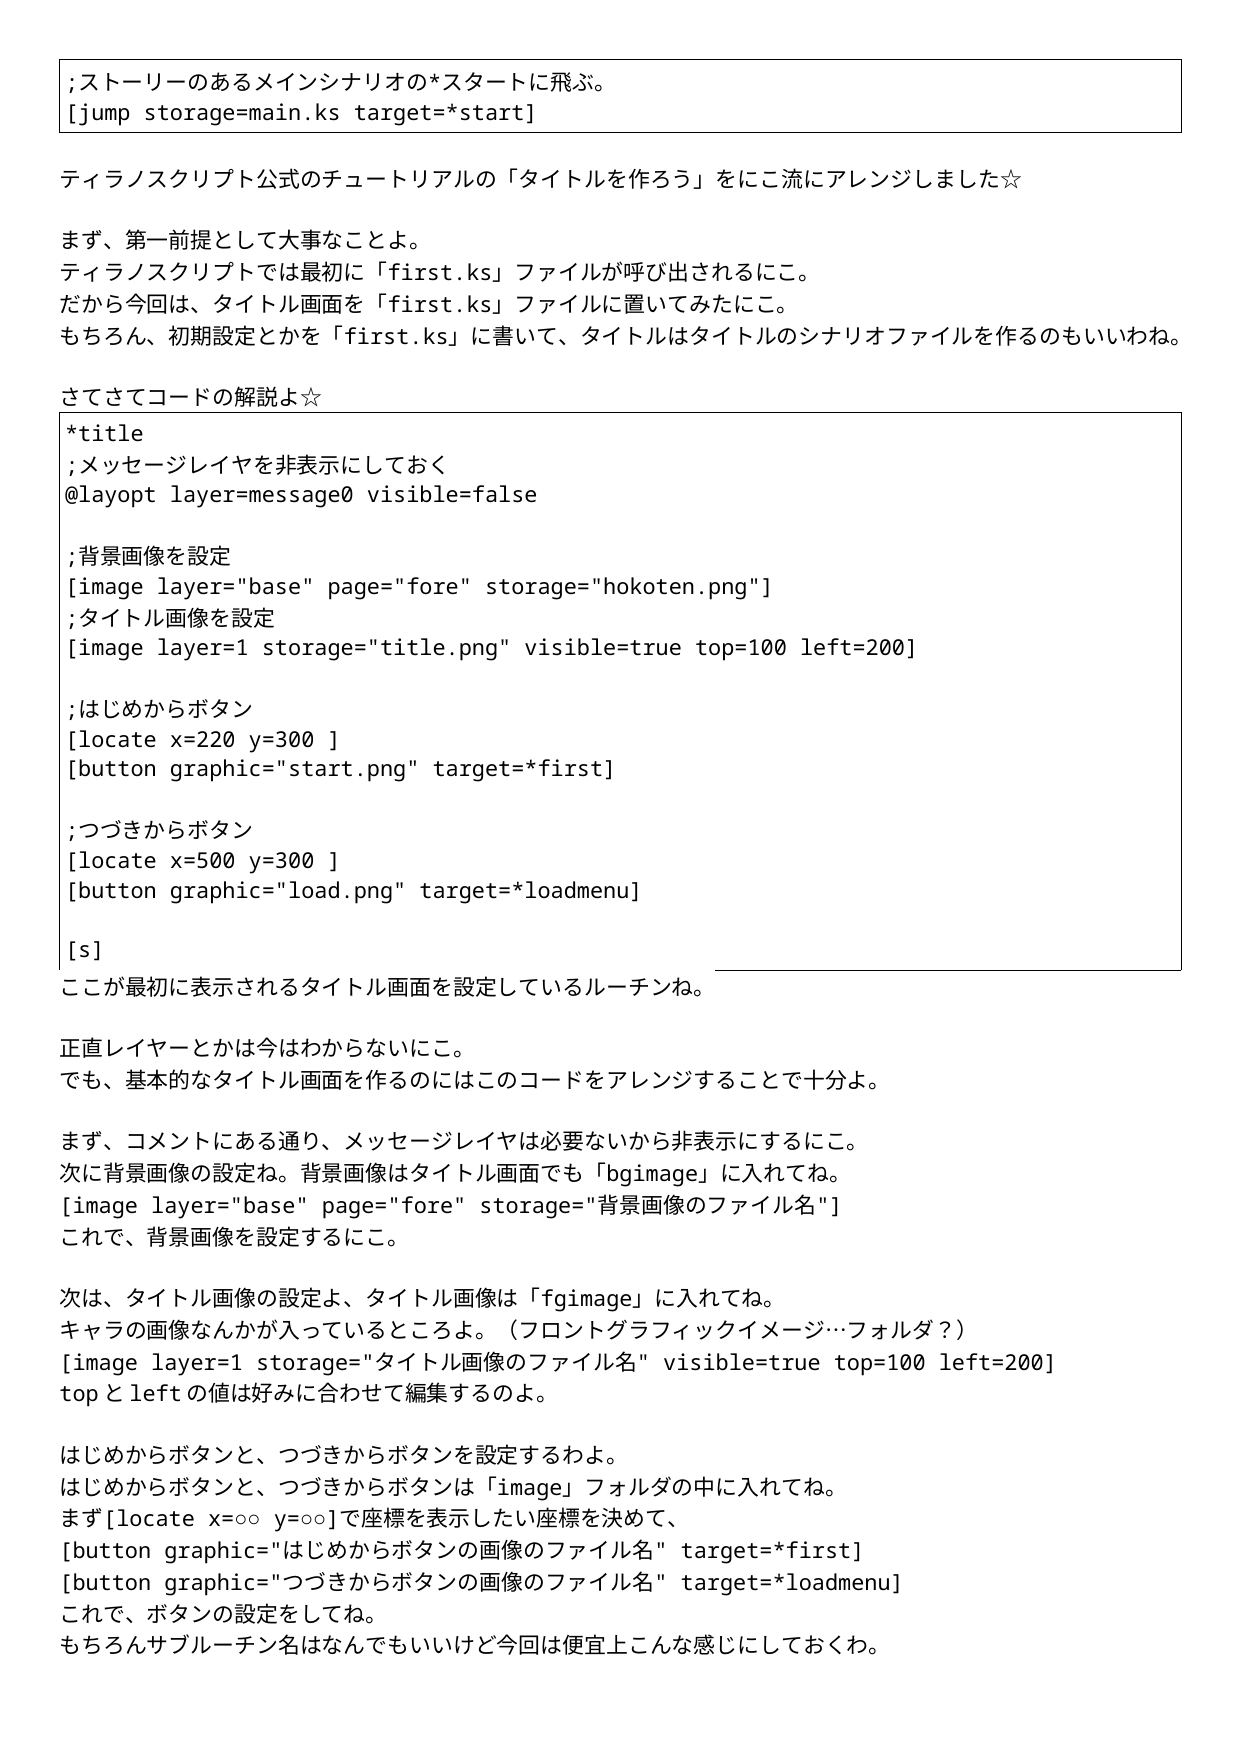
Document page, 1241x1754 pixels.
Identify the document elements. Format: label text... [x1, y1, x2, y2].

text だから今回は、タイトル画面を「first.ks」ファイルに置いてみたにこ。 [59, 287, 1181, 319]
text ここが最初に表示されるタイトル画面を設定しているルーチンね。 [59, 971, 1181, 1001]
text [image layer=1 storage="タイトル画像のファイル名" visible=true top=100 left=200] [59, 1344, 1181, 1376]
text [image layer="base" page="fore" storage="背景画像のファイル名"] [59, 1188, 1181, 1219]
text これで、背景画像を設定するにこ。 [59, 1219, 1181, 1251]
text ティラノスクリプト公式のチュートリアルの「タイトルを作ろう」をにこ流にアレンジしました☆ [59, 162, 1181, 194]
table_header ;ストーリーのあるメインシナリオの*スタートに飛ぶ。 [jump storage=main.ks target=*start] [60, 60, 1181, 132]
text topとleftの値は好みに合わせて編集するのよ。 [59, 1376, 1181, 1408]
table_header *title ;メッセージレイヤを非表示にしておく @layopt layer=message0 visible=false ;背景画像を設定 [image layer="base" page="fore" storage="hokoten.png"] ;タイトル画像を設定 [image layer=1 storage="title.png" visible=true top=100 left=200] ;はじめからボタン [locate x=220 y=300 ] [button graphic="start.png" target=*first] ;つづきからボタン [locate x=500 y=300 ] [button graphic="load.png" target=*loadmenu] [s] [60, 413, 1181, 970]
text もちろん、初期設定とかを「first.ks」に書いて、タイトルはタイトルのシナリオファイルを作るのもいいわね。 [59, 319, 1181, 351]
text はじめからボタンと、つづきからボタンを設定するわよ。 [59, 1438, 1181, 1469]
text さてさてコードの解説よ☆ [59, 380, 1181, 412]
text キャラの画像なんかが入っているところよ。（フロントグラフィックイメージ…フォルダ？） [59, 1313, 1181, 1344]
text 次は、タイトル画像の設定よ、タイトル画像は「fgimage」に入れてね。 [59, 1281, 1181, 1313]
text まず、コメントにある通り、メッセージレイヤは必要ないから非表示にするにこ。 [59, 1124, 1181, 1156]
text もちろんサブルーチン名はなんでもいいけど今回は便宜上こんな感じにしておくわ。 [59, 1628, 1181, 1660]
text 次に背景画像の設定ね。背景画像はタイトル画面でも「bgimage」に入れてね。 [59, 1156, 1181, 1188]
text これで、ボタンの設定をしてね。 [59, 1597, 1181, 1628]
text まず、第一前提として大事なことよ。 [59, 223, 1181, 255]
text [button graphic="つづきからボタンの画像のファイル名" target=*loadmenu] [59, 1565, 1181, 1597]
text でも、基本的なタイトル画面を作るのにはこのコードをアレンジすることで十分よ。 [59, 1063, 1181, 1094]
text はじめからボタンと、つづきからボタンは「image」フォルダの中に入れてね。 [59, 1469, 1181, 1501]
text ティラノスクリプトでは最初に「first.ks」ファイルが呼び出されるにこ。 [59, 255, 1181, 287]
text まず[locate x=○○ y=○○]で座標を表示したい座標を決めて、 [59, 1501, 1181, 1533]
text 正直レイヤーとかは今はわからないにこ。 [59, 1031, 1181, 1063]
text [button graphic="はじめからボタンの画像のファイル名" target=*first] [59, 1533, 1181, 1565]
